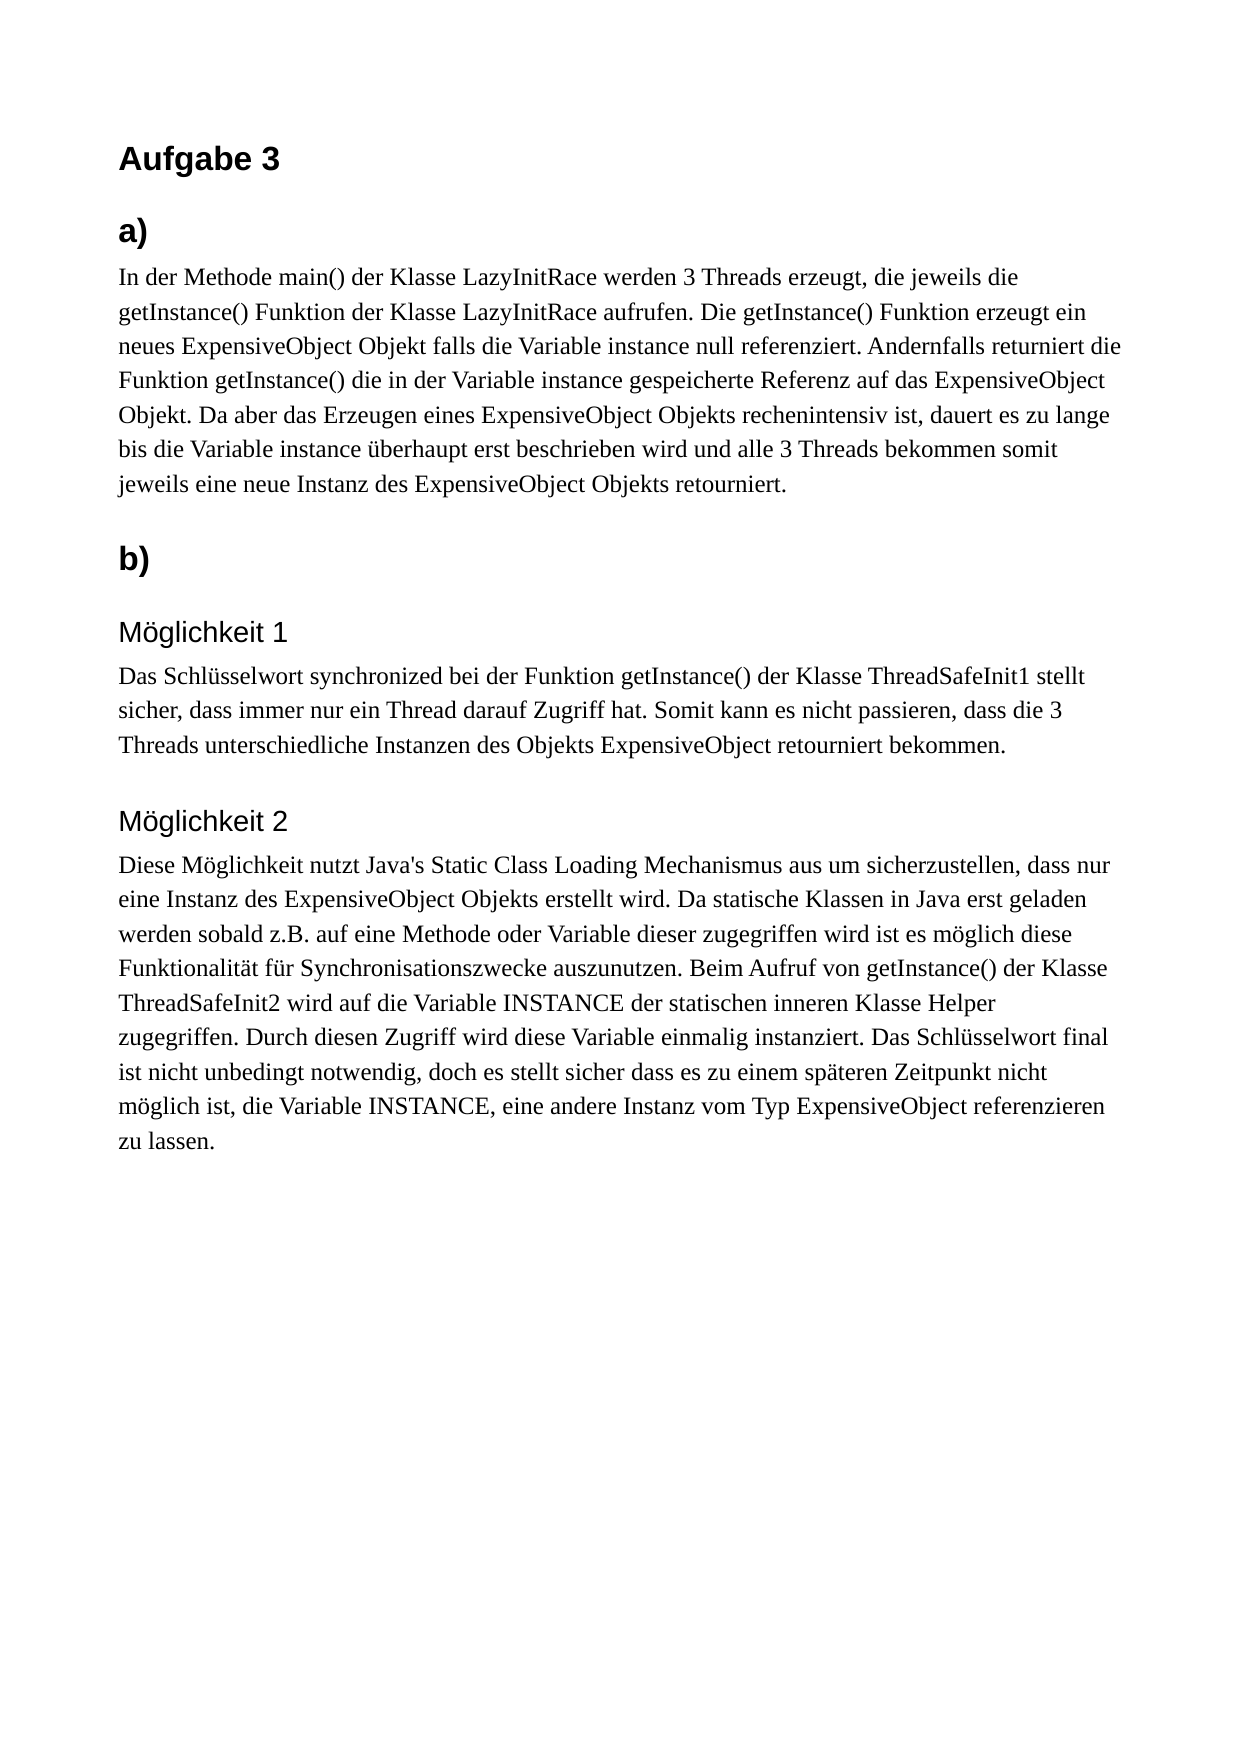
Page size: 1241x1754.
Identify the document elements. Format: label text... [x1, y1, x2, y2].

text Diese Möglichkeit nutzt Java's Static Class Loading Mechanismus aus um sicherzustellen, dass nur eine Instanz des ExpensiveObject Objekts erstellt wird. Da statische Klassen in Java erst geladen werden sobald z.B. auf eine Methode oder Variable dieser zugegriffen wird ist es möglich diese Funktionalität für Synchronisationszwecke auszunutzen. Beim Aufruf von getInstance() der Klasse ThreadSafeInit2 wird auf die Variable INSTANCE der statischen inneren Klasse Helper zugegriffen. Durch diesen Zugriff wird diese Variable einmalig instanziert. Das Schlüsselwort final ist nicht unbedingt notwendig, doch es stellt sicher dass es zu einem späteren Zeitpunkt nicht möglich ist, die Variable INSTANCE, eine andere Instanz vom Typ ExpensiveObject referenzieren zu lassen. [118, 850, 1122, 1155]
subtitle Aufgabe 3 [118, 139, 1122, 178]
text In der Methode main() der Klasse LazyInitRace werden 3 Threads erzeugt, die jeweils die getInstance() Funktion der Klasse LazyInitRace aufrufen. Die getInstance() Funktion erzeugt ein neues ExpensiveObject Objekt falls die Variable instance null referenziert. Andernfalls returniert die Funktion getInstance() die in der Variable instance gespeicherte Referenz auf das ExpensiveObject Objekt. Da aber das Erzeugen eines ExpensiveObject Objekts rechenintensiv ist, dauert es zu lange bis die Variable instance überhaupt erst beschrieben wird und alle 3 Threads bekommen somit jeweils eine neue Instanz des ExpensiveObject Objekts retourniert. [118, 262, 1122, 498]
subtitle Möglichkeit 2 [118, 804, 1122, 838]
text Das Schlüsselwort synchronized bei der Funktion getInstance() der Klasse ThreadSafeInit1 stellt sicher, dass immer nur ein Thread darauf Zugriff hat. Somit kann es nicht passieren, dass die 3 Threads unterschiedliche Instanzen des Objekts ExpensiveObject retourniert bekommen. [118, 661, 1122, 759]
subtitle Möglichkeit 1 [118, 615, 1122, 648]
subtitle b) [118, 539, 1122, 577]
subtitle a) [118, 211, 1122, 249]
